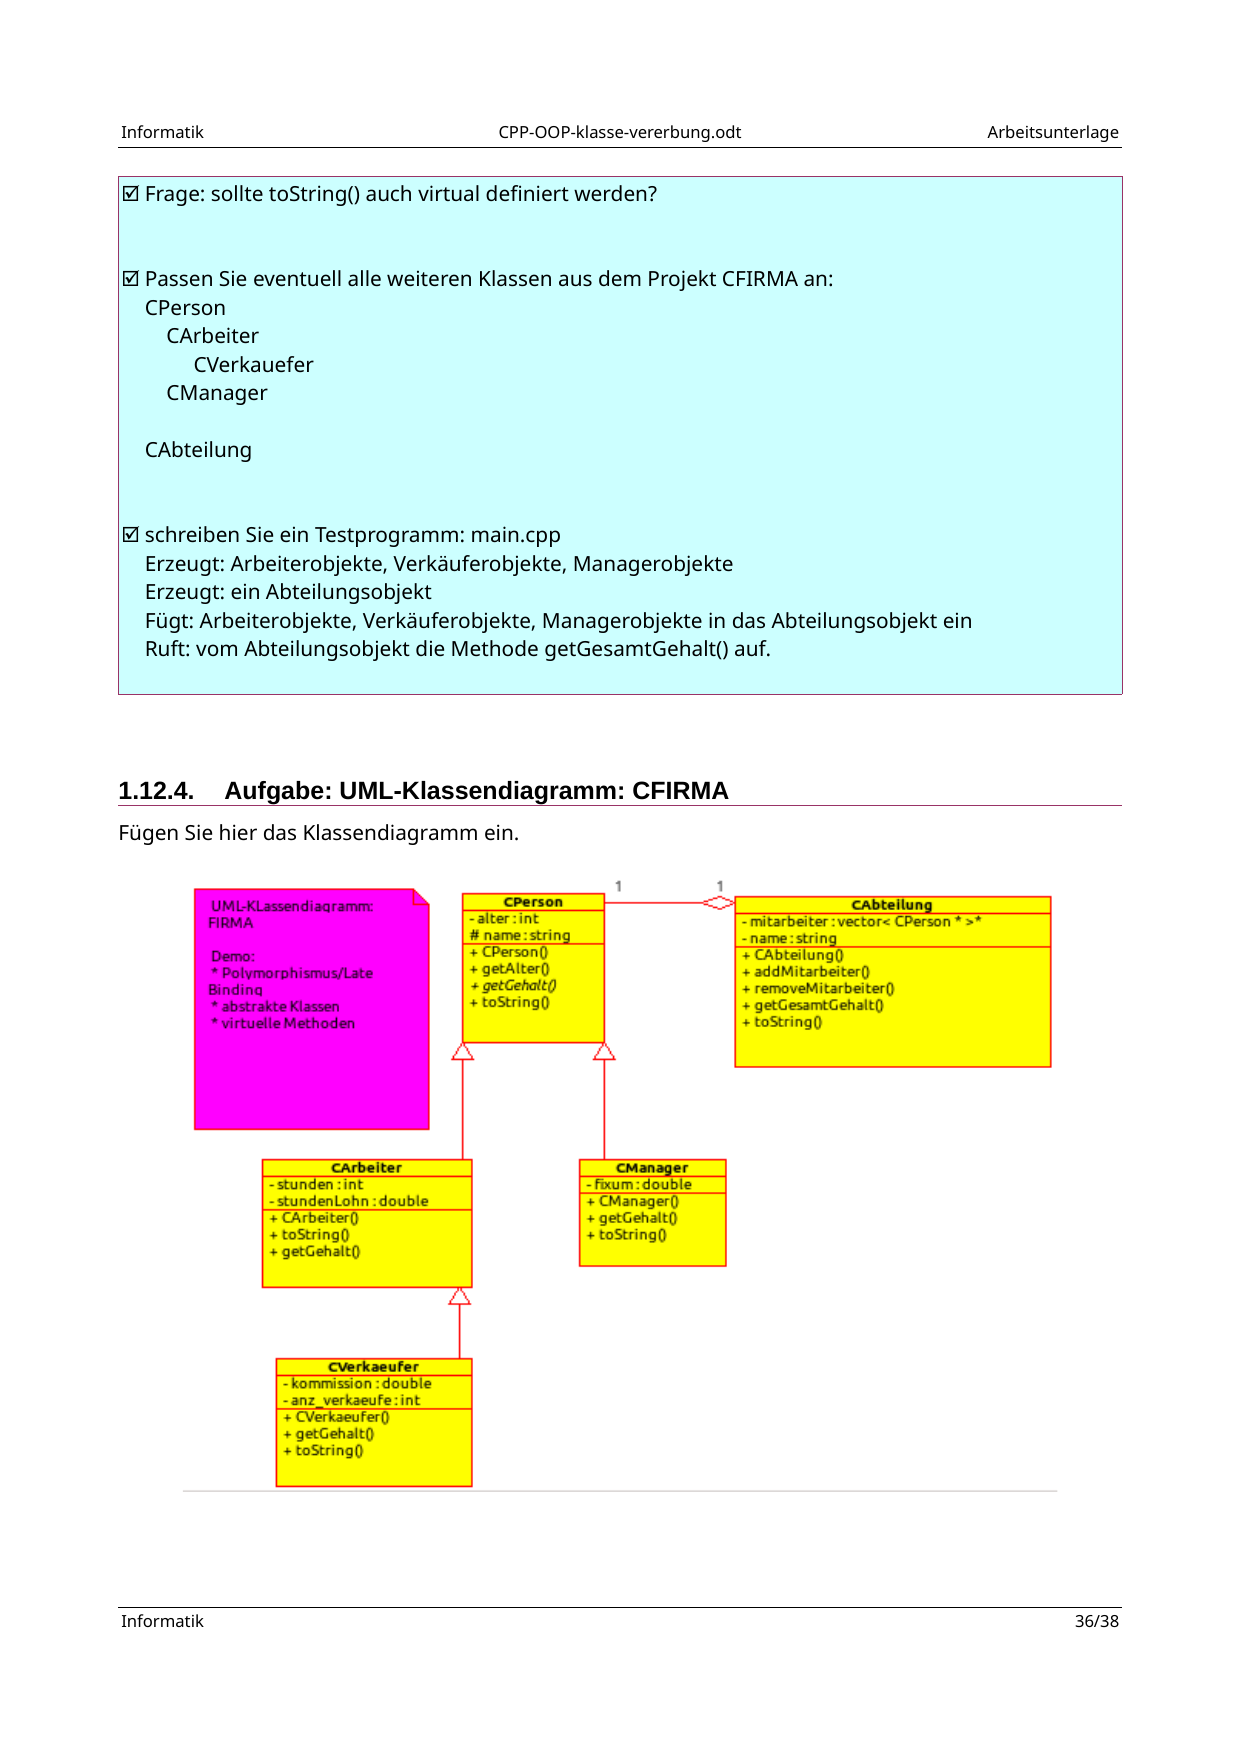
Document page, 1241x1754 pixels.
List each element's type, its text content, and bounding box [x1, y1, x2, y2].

list Passen Sie eventuell alle weiteren Klassen aus dem Projekt CFIRMA an: CPerson CArbeiter CVerkauefer CManager CAbteilung [119, 262, 1122, 517]
list Erzeugt: ein Abteilungsobjekt Fügt: Arbeiterobjekte, Verkäuferobjekte, Managerobjekte in das Abteilungsobjekt ein Ruft: vom Abteilungsobjekt die Methode getGesamtGehalt() auf. [119, 574, 1122, 660]
picture [182, 875, 1058, 1492]
list Frage: sollte toString() auch virtual definiert werden? [119, 177, 1122, 205]
subtitle Aufgabe: UML-Klassendiagramm: CFIRMA [118, 776, 1122, 805]
text Fügen Sie hier das Klassendiagramm ein. [118, 818, 1122, 847]
list schreiben Sie ein Testprogramm: main.cpp Erzeugt: Arbeiterobjekte, Verkäuferobjekte, Managerobjekte [119, 517, 1122, 574]
